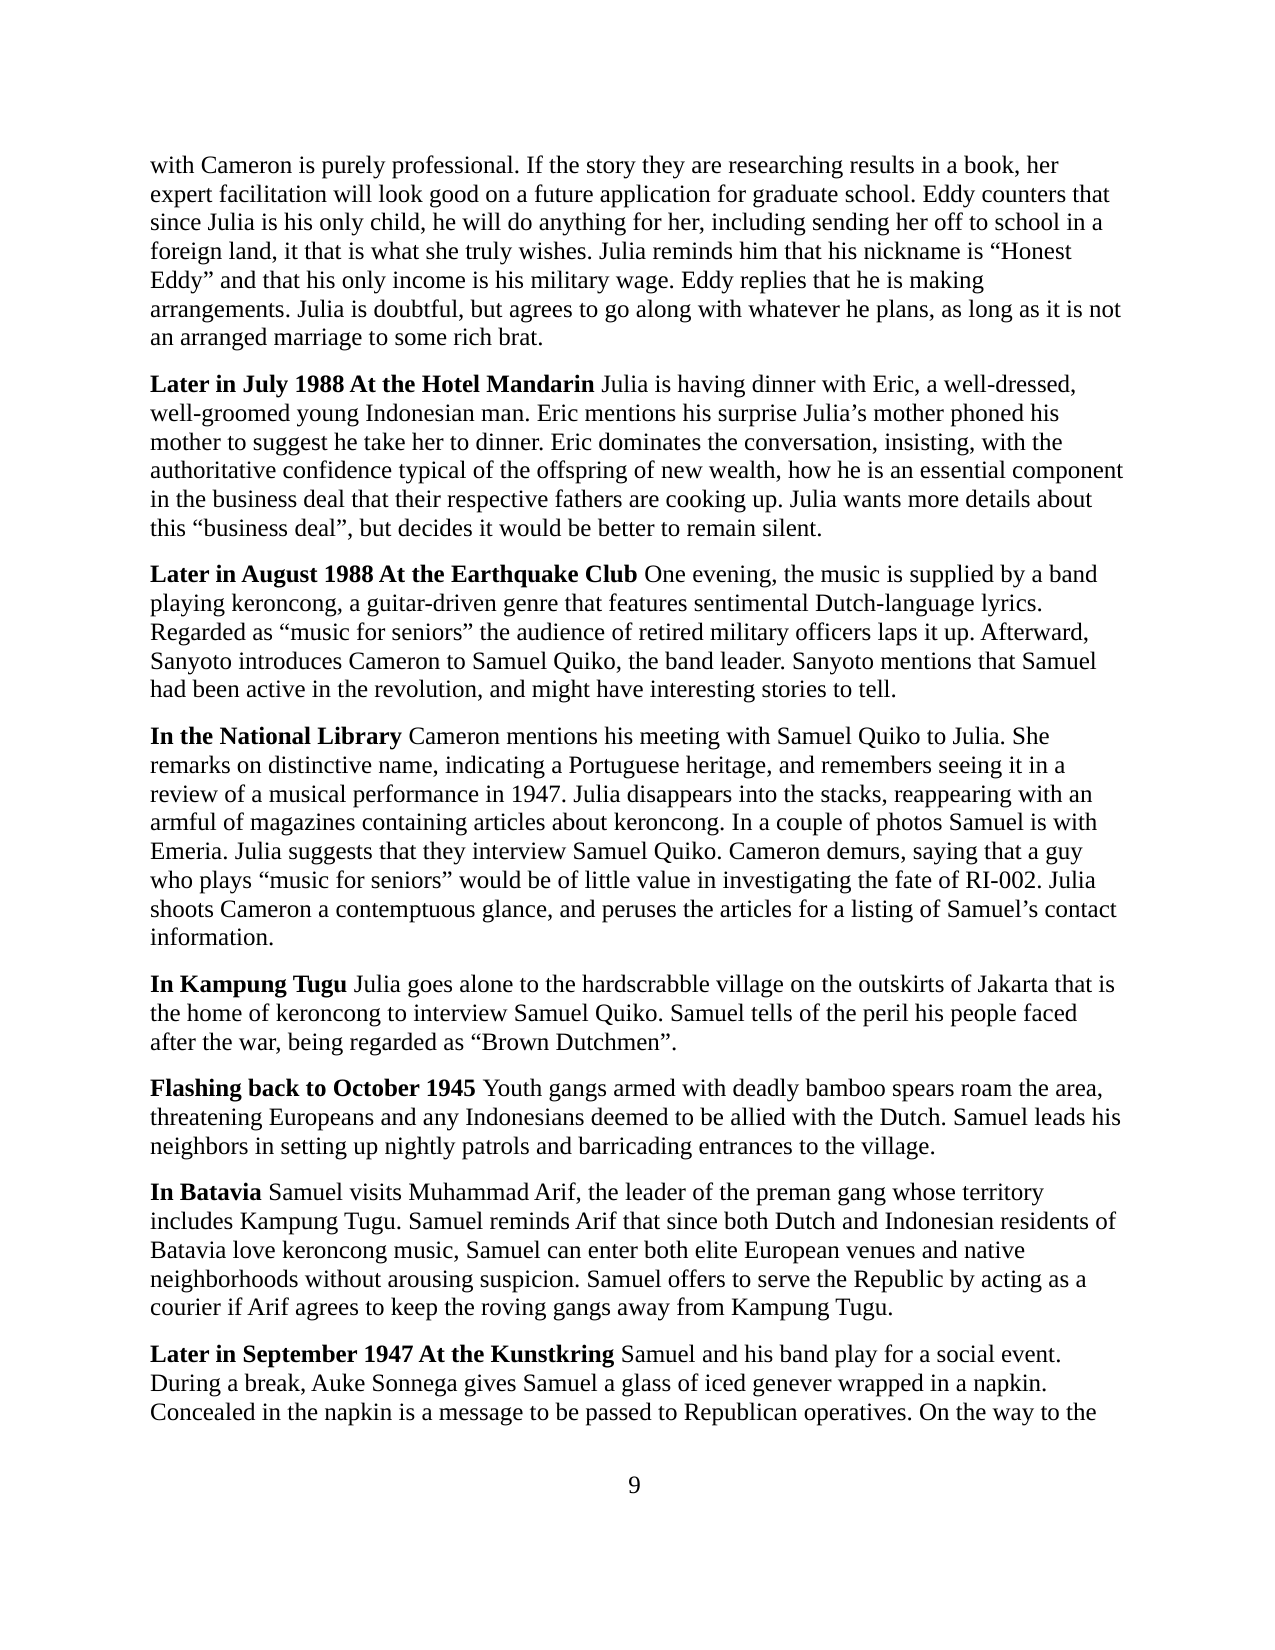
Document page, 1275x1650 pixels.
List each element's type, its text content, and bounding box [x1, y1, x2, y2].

text Later in July 1988 At the Hotel Mandarin Julia is having dinner with Eric, a well-dressed, well-groomed young Indonesian man. Eric mentions his surprise Julia’s mother phoned his mother to suggest he take her to dinner. Eric dominates the conversation, insisting, with the authoritative confidence typical of the offspring of new wealth, how he is an essential component in the business deal that their respective fathers are cooking up. Julia wants more details about this “business deal”, but decides it would be better to remain silent. [150, 369, 1125, 542]
text In Kampung Tugu Julia goes alone to the hardscrabble village on the outskirts of Jakarta that is the home of keroncong to interview Samuel Quiko. Samuel tells of the peril his people faced after the war, being regarded as “Brown Dutchmen”. [150, 969, 1125, 1055]
text In the National Library Cameron mentions his meeting with Samuel Quiko to Julia. She remarks on distinctive name, indicating a Portuguese heritage, and remembers seeing it in a review of a musical performance in 1947. Julia disappears into the stacks, reappearing with an armful of magazines containing articles about keroncong. In a couple of photos Samuel is with Emeria. Julia suggests that they interview Samuel Quiko. Cameron demurs, saying that a guy who plays “music for seniors” would be of little value in investigating the fate of RI-002. Julia shoots Cameron a contemptuous glance, and peruses the articles for a listing of Samuel’s contact information. [150, 721, 1125, 951]
text Later in August 1988 At the Earthquake Club One evening, the music is supplied by a band playing keroncong, a guitar-driven genre that features sentimental Dutch-language lyrics. Regarded as “music for seniors” the audience of retired military officers laps it up. Afterward, Sanyoto introduces Cameron to Samuel Quiko, the band leader. Sanyoto mentions that Samuel had been active in the revolution, and might have interesting stories to tell. [150, 559, 1125, 703]
text In Batavia Samuel visits Muhammad Arif, the leader of the preman gang whose territory includes Kampung Tugu. Samuel reminds Arif that since both Dutch and Indonesian residents of Batavia love keroncong music, Samuel can enter both elite European venues and native neighborhoods without arousing suspicion. Samuel offers to serve the Republic by acting as a courier if Arif agrees to keep the roving gangs away from Kampung Tugu. [150, 1177, 1125, 1321]
text Flashing back to October 1945 Youth gangs armed with deadly bamboo spears roam the area, threatening Europeans and any Indonesians deemed to be allied with the Dutch. Samuel leads his neighbors in setting up nightly patrols and barricading entrances to the village. [150, 1073, 1125, 1159]
text Later in September 1947 At the Kunstkring Samuel and his band play for a social event. During a break, Auke Sonnega gives Samuel a glass of iced genever wrapped in a napkin. Concealed in the napkin is a message to be passed to Republican operatives. On the way to the [150, 1339, 1125, 1425]
text with Cameron is purely professional. If the story they are researching results in a book, her expert facilitation will look good on a future application for graduate school. Eddy counters that since Julia is his only child, he will do anything for her, including sending her off to school in a foreign land, it that is what she truly wishes. Julia reminds him that his nickname is “Honest Eddy” and that his only income is his military wage. Eddy replies that he is making arrangements. Julia is doubtful, but agrees to go along with whatever he plans, as long as it is not an arranged marriage to some rich brat. [150, 150, 1125, 351]
